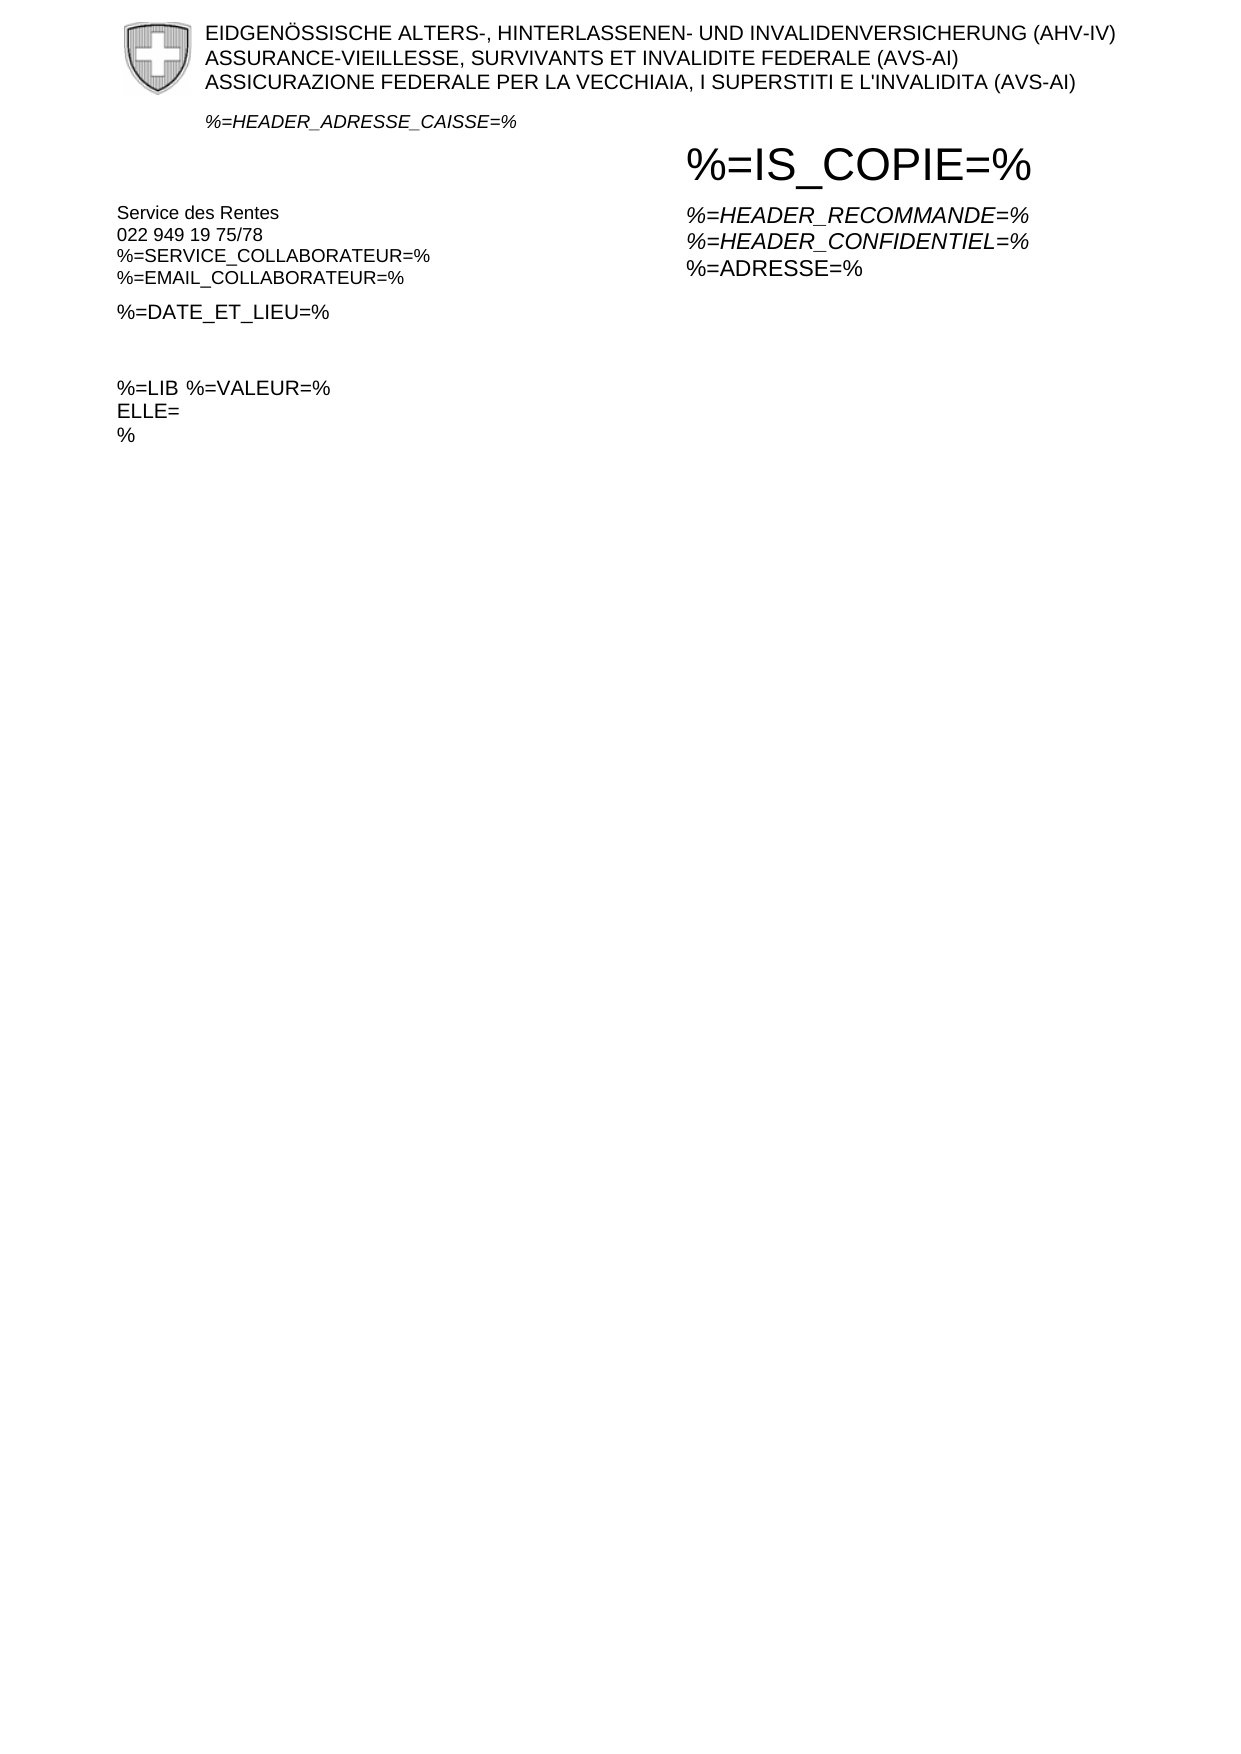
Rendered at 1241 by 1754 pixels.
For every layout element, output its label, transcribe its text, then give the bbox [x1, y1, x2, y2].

table_cell [118, 453, 187, 486]
table_cell %=LIBELLE=% [118, 370, 187, 453]
table_cell %=VALEUR=% [187, 370, 680, 453]
table_cell %=DATE_ET_LIEU=% [118, 294, 680, 329]
text ASSICURAZIONE FEDERALE PER LA VECCHIAIA, I SUPERSTITI E L'INVALIDITA (AVS-AI) [192, 70, 1122, 94]
table_cell [187, 329, 680, 369]
text EIDGENÖSSISCHE ALTERS-, HINTERLASSENEN- UND INVALIDENVERSICHERUNG (AHV-IV) [118, 17, 1122, 46]
table_cell [187, 453, 680, 486]
table_header %=HEADER_ADRESSE_CAISSE=% [206, 111, 1111, 132]
table_cell Service des Rentes 022 949 19 75/78 %=SERVICE_COLLABORATEUR=% %=EMAIL_COLLABORATEUR=% [118, 196, 680, 294]
text ASSURANCE-VIEILLESSE, SURVIVANTS ET INVALIDITE FEDERALE (AVS-AI) [192, 46, 1122, 70]
picture [124, 22, 192, 95]
table_cell %=HEADER_RECOMMANDE=% %=HEADER_CONFIDENTIEL=% %=ADRESSE=% [680, 196, 1122, 486]
table_header %=IS_COPIE=% [680, 132, 1122, 196]
table_header [118, 132, 680, 196]
table_cell [118, 329, 187, 369]
